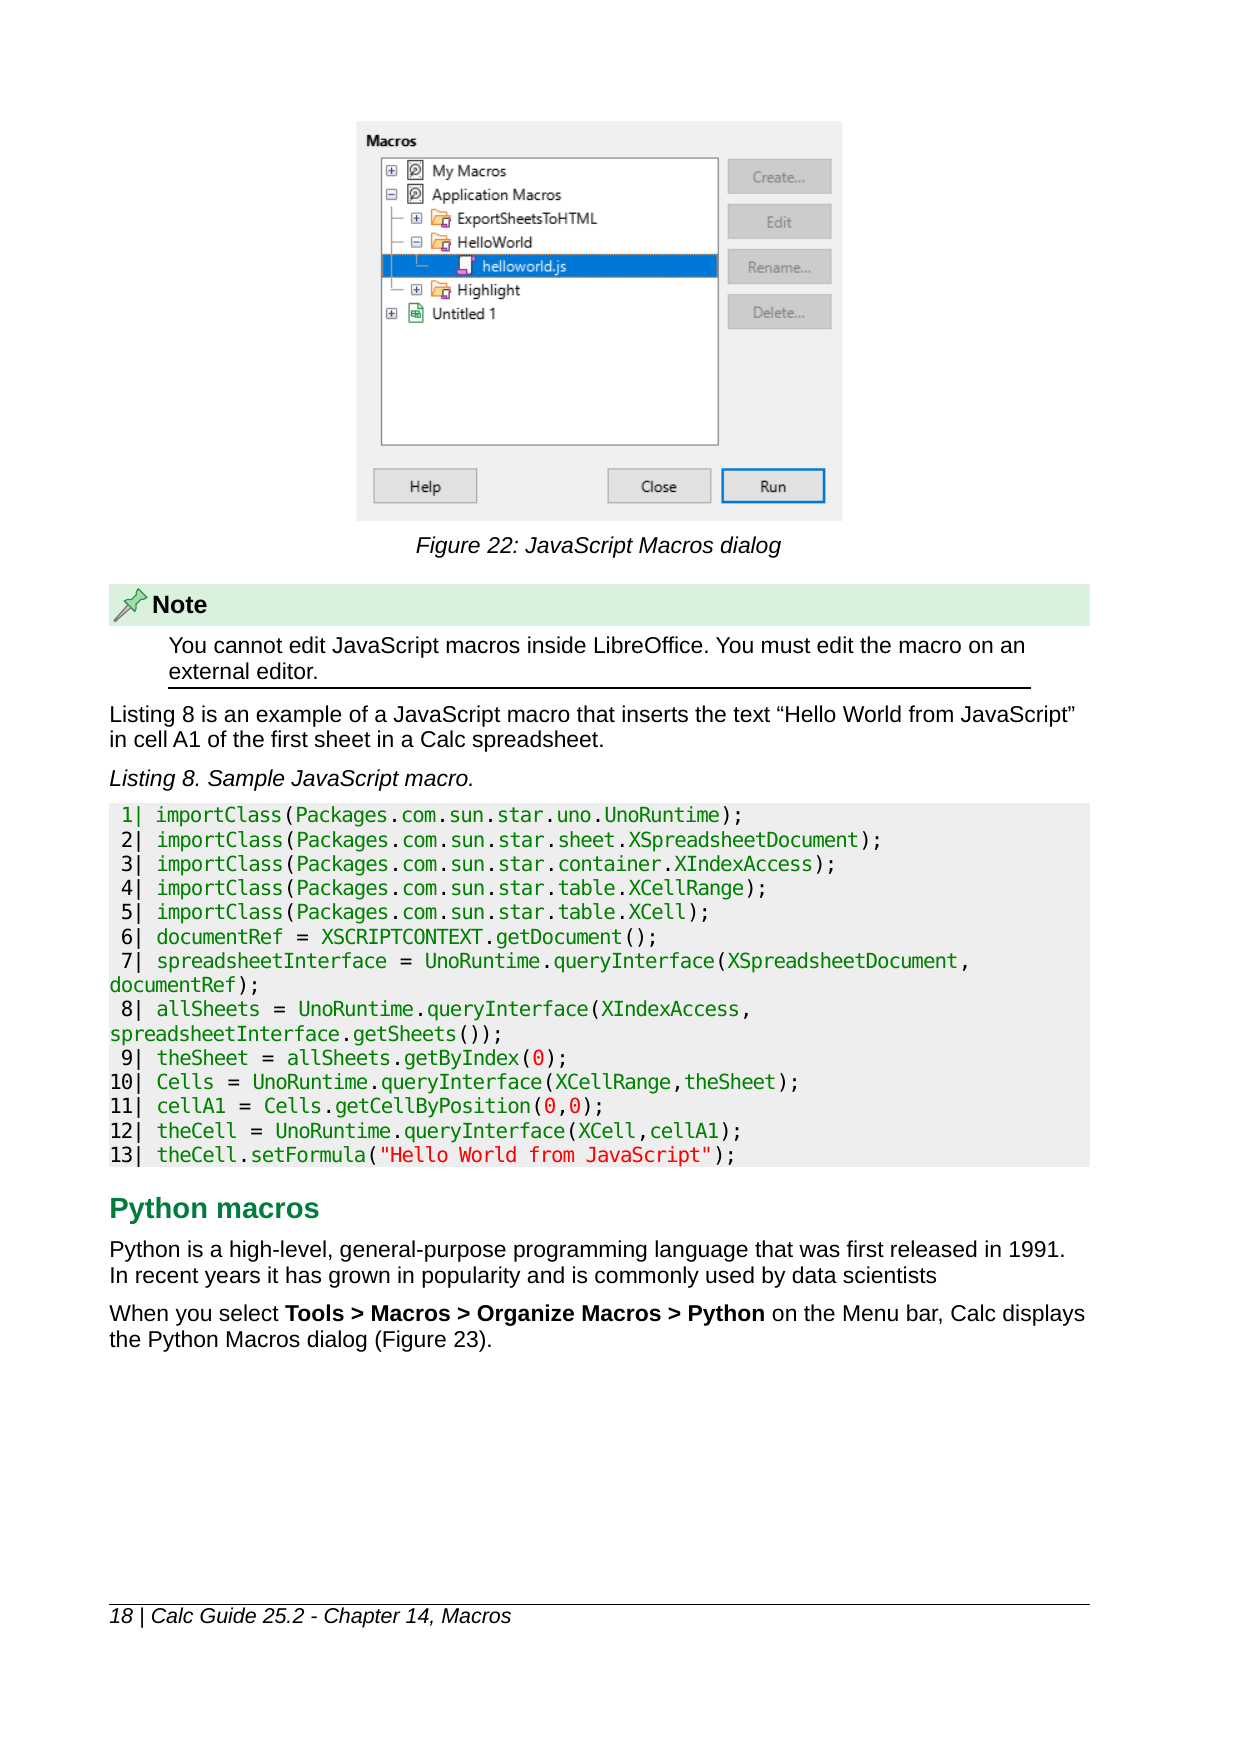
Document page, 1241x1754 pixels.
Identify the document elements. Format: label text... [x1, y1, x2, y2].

text 1| importClass(Packages.com.sun.star.uno.UnoRuntime); [109, 803, 1090, 828]
text 4| importClass(Packages.com.sun.star.table.XCellRange); [109, 876, 1090, 900]
text You cannot edit JavaScript macros inside LibreOffice. You must edit the macro on an external editor. [168, 633, 1031, 687]
text 10| Cells = UnoRuntime.queryInterface(XCellRange,theSheet); [109, 1070, 1090, 1094]
text 3| importClass(Packages.com.sun.star.container.XIndexAccess); [109, 852, 1090, 876]
text 9| theSheet = allSheets.getByIndex(0); [109, 1046, 1090, 1070]
subtitle Python macros [109, 1192, 1090, 1225]
text Figure 22: JavaScript Macros dialog [356, 533, 842, 559]
text 12| theCell = UnoRuntime.queryInterface(XCell,cellA1); [109, 1119, 1090, 1143]
text 2| importClass(Packages.com.sun.star.sheet.XSpreadsheetDocument); [109, 828, 1090, 852]
text Listing 8. Sample JavaScript macro. [109, 765, 1090, 791]
text 5| importClass(Packages.com.sun.star.table.XCell); [109, 900, 1090, 925]
picture [356, 121, 843, 521]
text 7| spreadsheetInterface = UnoRuntime.queryInterface(XSpreadsheetDocument, documentRef); [109, 949, 1090, 997]
text 6| documentRef = XSCRIPTCONTEXT.getDocument(); [109, 925, 1090, 949]
text Python is a high-level, general-purpose programming language that was first released in 1991. In recent years it has grown in popularity and is commonly used by data scientists [109, 1237, 1090, 1288]
text 11| cellA1 = Cells.getCellByPosition(0,0); [109, 1094, 1090, 1119]
text 13| theCell.setFormula("Hello World from JavaScript"); [109, 1143, 1090, 1167]
subtitle Note [151, 584, 1090, 626]
text 8| allSheets = UnoRuntime.queryInterface(XIndexAccess, spreadsheetInterface.getSheets()); [109, 997, 1090, 1046]
text Listing 8 is an example of a JavaScript macro that inserts the text “Hello World from JavaScript” in cell A1 of the first sheet in a Calc spreadsheet. [109, 702, 1090, 753]
text When you select Tools > Macros > Organize Macros > Python on the Menu bar, Calc displays the Python Macros dialog (Figure 23). [109, 1301, 1090, 1352]
